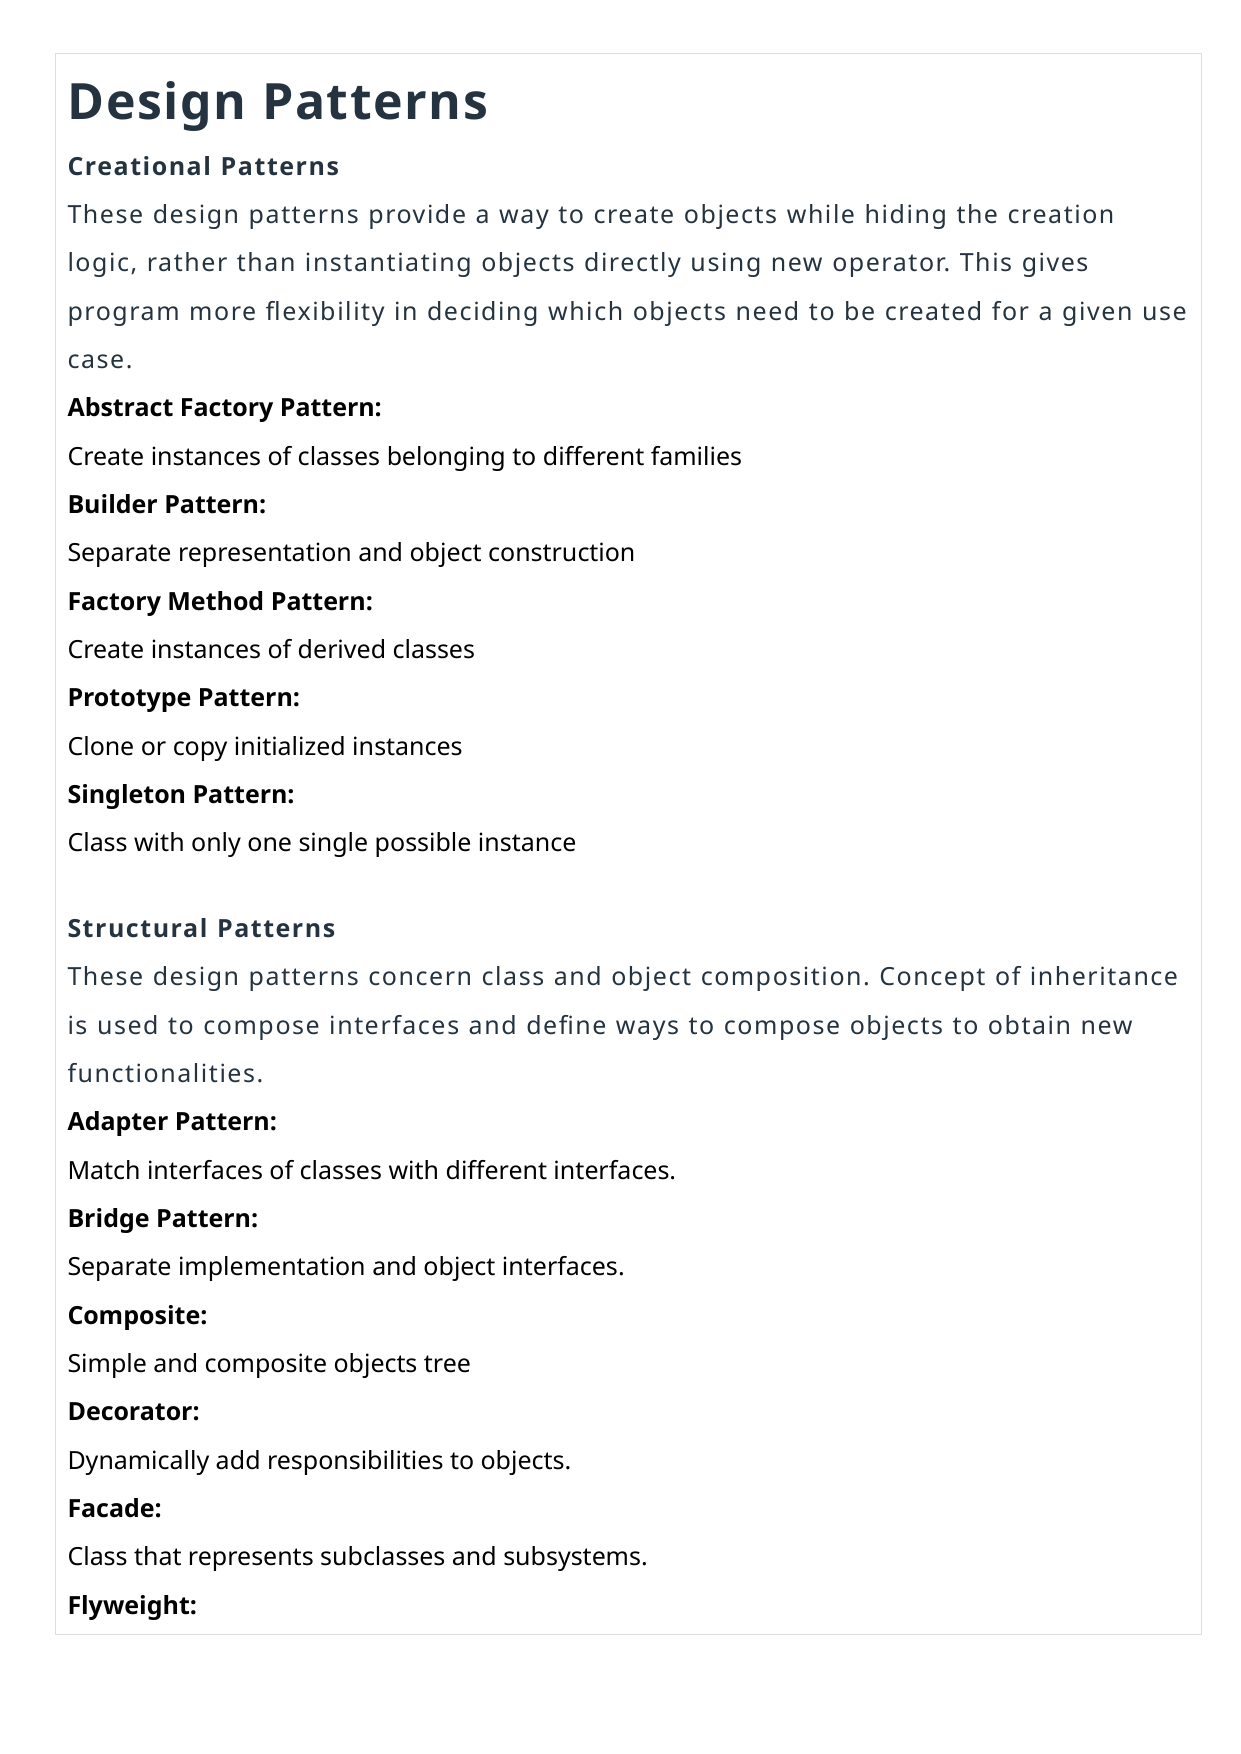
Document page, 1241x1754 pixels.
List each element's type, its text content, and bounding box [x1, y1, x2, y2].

text Design Patterns Creational Patterns These design patterns provide a way to create objects while hiding the creation logic, rather than instantiating objects directly using new operator. This gives program more flexibility in deciding which objects need to be created for a given use case. Abstract Factory Pattern: Create instances of classes belonging to different families Builder Pattern: Separate representation and object construction Factory Method Pattern: Create instances of derived classes Prototype Pattern: Clone or copy initialized instances Singleton Pattern: Class with only one single possible instance [56, 54, 1201, 859]
text Structural Patterns These design patterns concern class and object composition. Concept of inheritance is used to compose interfaces and define ways to compose objects to obtain new functionalities. Adapter Pattern: Match interfaces of classes with different interfaces. Bridge Pattern: Separate implementation and object interfaces. Composite: Simple and composite objects tree Decorator: Dynamically add responsibilities to objects. Facade: Class that represents subclasses and subsystems. Flyweight: [56, 898, 1201, 1634]
